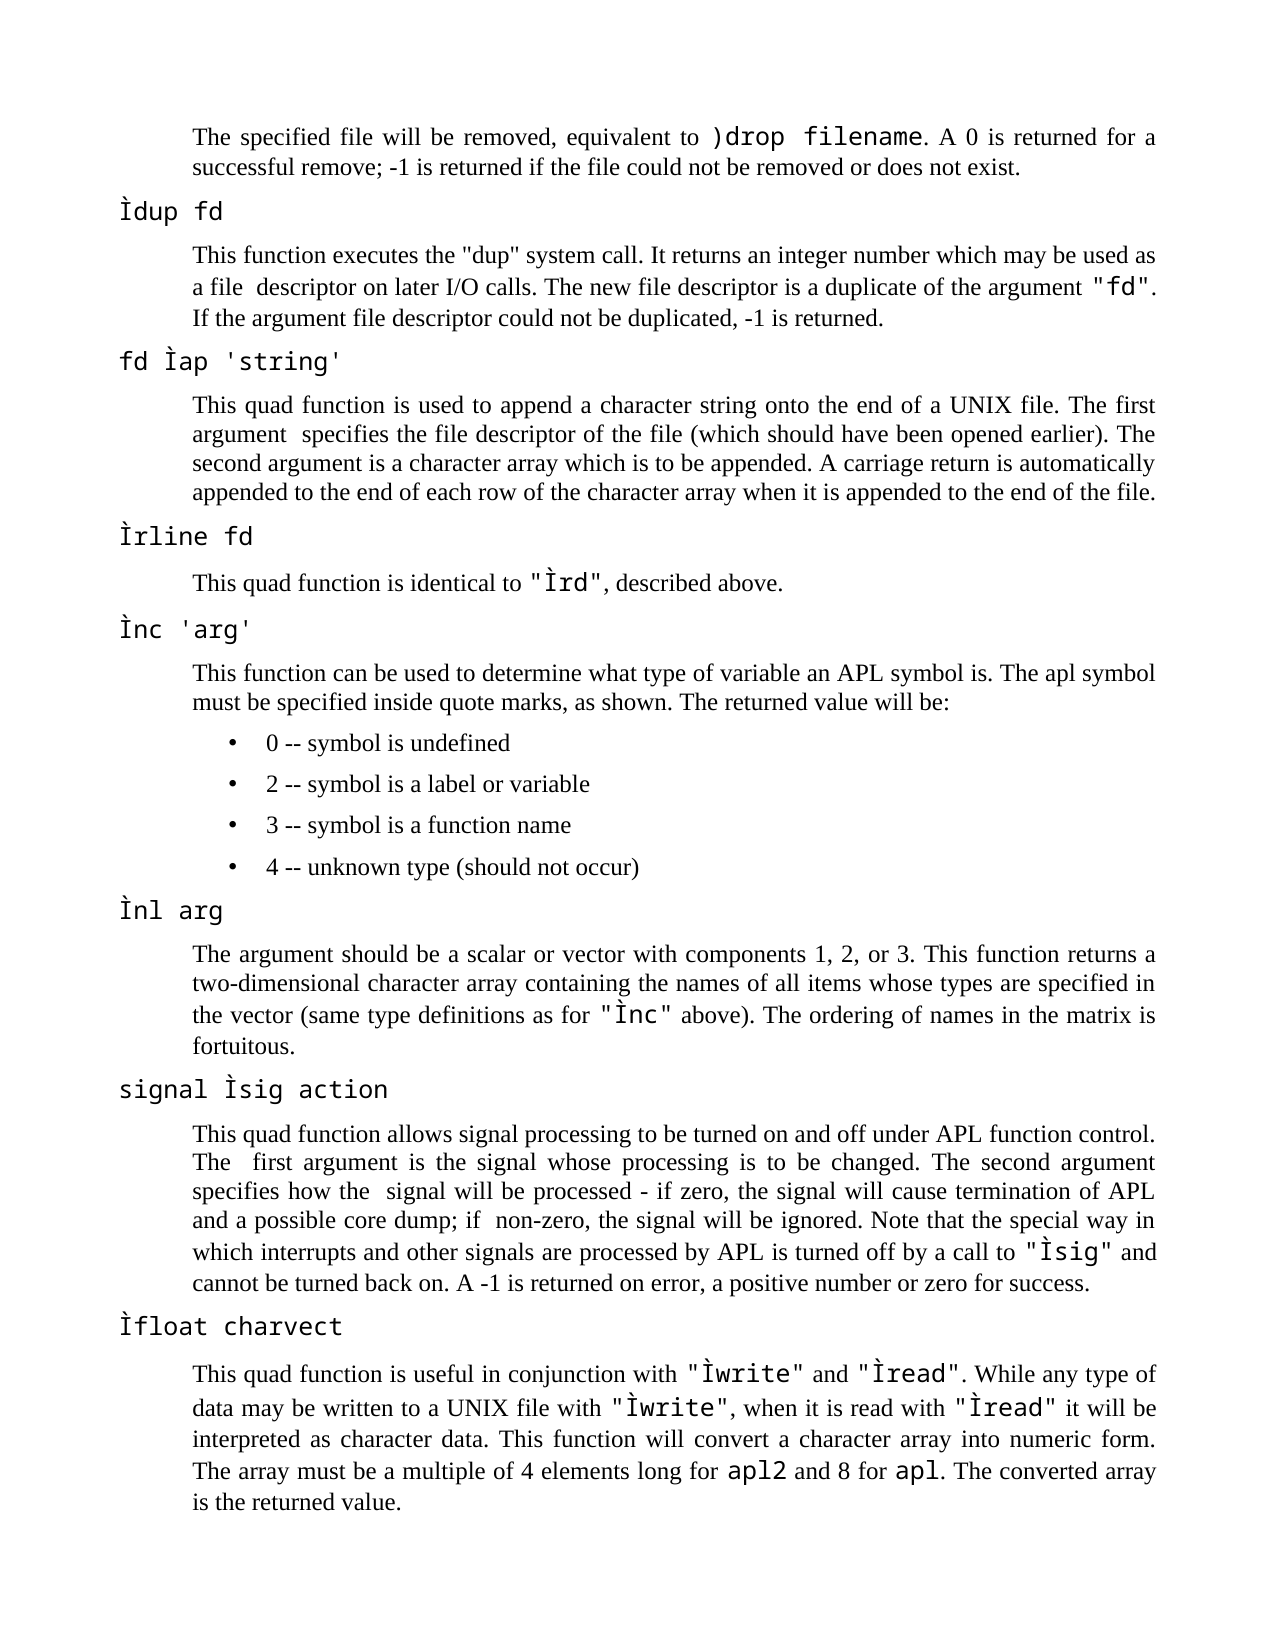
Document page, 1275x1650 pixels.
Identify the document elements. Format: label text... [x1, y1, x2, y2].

list 4 -- unknown type (should not occur) [228, 852, 1157, 880]
text This quad function allows signal processing to be turned on and off under APL function control. The first argument is the signal whose processing is to be changed. The second argument specifies how the signal will be processed - if zero, the signal will cause termination of APL and a possible core dump; if non-zero, the signal will be ignored. Note that the special way in which interrupts and other signals are processed by APL is turned off by a call to "Ìsig" and cannot be turned back on. A -1 is returned on error, a positive number or zero for success. [192, 1119, 1157, 1297]
text This quad function is useful in conjunction with "Ìwrite" and "Ìread". While any type of data may be written to a UNIX file with "Ìwrite", when it is read with "Ìread" it will be interpreted as character data. This function will convert a character array into numeric form. The array must be a multiple of 4 elements long for apl2 and 8 for apl. The converted array is the returned value. [192, 1356, 1157, 1515]
text The argument should be a scalar or vector with components 1, 2, or 3. This function returns a two-dimensional character array containing the names of all items whose types are specified in the vector (same type definitions as for "Ìnc" above). The ordering of names in the matrix is fortuitous. [192, 939, 1157, 1060]
text Ìdup fd [118, 193, 1157, 227]
text signal Ìsig action [118, 1072, 1157, 1106]
text Ìrline fd [118, 518, 1157, 552]
text Ìnl arg [118, 893, 1157, 927]
list 0 -- symbol is undefined [228, 728, 1157, 757]
list 3 -- symbol is a function name [228, 810, 1157, 839]
text This quad function is used to append a character string onto the end of a UNIX file. The first argument specifies the file descriptor of the file (which should have been opened earlier). The second argument is a character array which is to be appended. A carriage return is automatically appended to the end of each row of the character array when it is appended to the end of the file. [192, 391, 1157, 506]
text This function can be used to determine what type of variable an APL symbol is. The apl symbol must be specified inside quote marks, as shown. The returned value will be: [192, 658, 1157, 715]
text fd Ìap 'string' [118, 344, 1157, 378]
text This function executes the "dup" system call. It returns an integer number which may be used as a file descriptor on later I/O calls. The new file descriptor is a duplicate of the argument "fd". If the argument file descriptor could not be duplicated, -1 is returned. [192, 240, 1157, 332]
text The specified file will be removed, equivalent to )drop filename. A 0 is returned for a successful remove; -1 is returned if the file could not be removed or does not exist. [192, 118, 1157, 181]
list 2 -- symbol is a label or variable [228, 769, 1157, 798]
text Ìfloat charvect [118, 1309, 1157, 1343]
text This quad function is identical to "Ìrd", described above. [192, 565, 1157, 599]
text Ìnc 'arg' [118, 611, 1157, 645]
